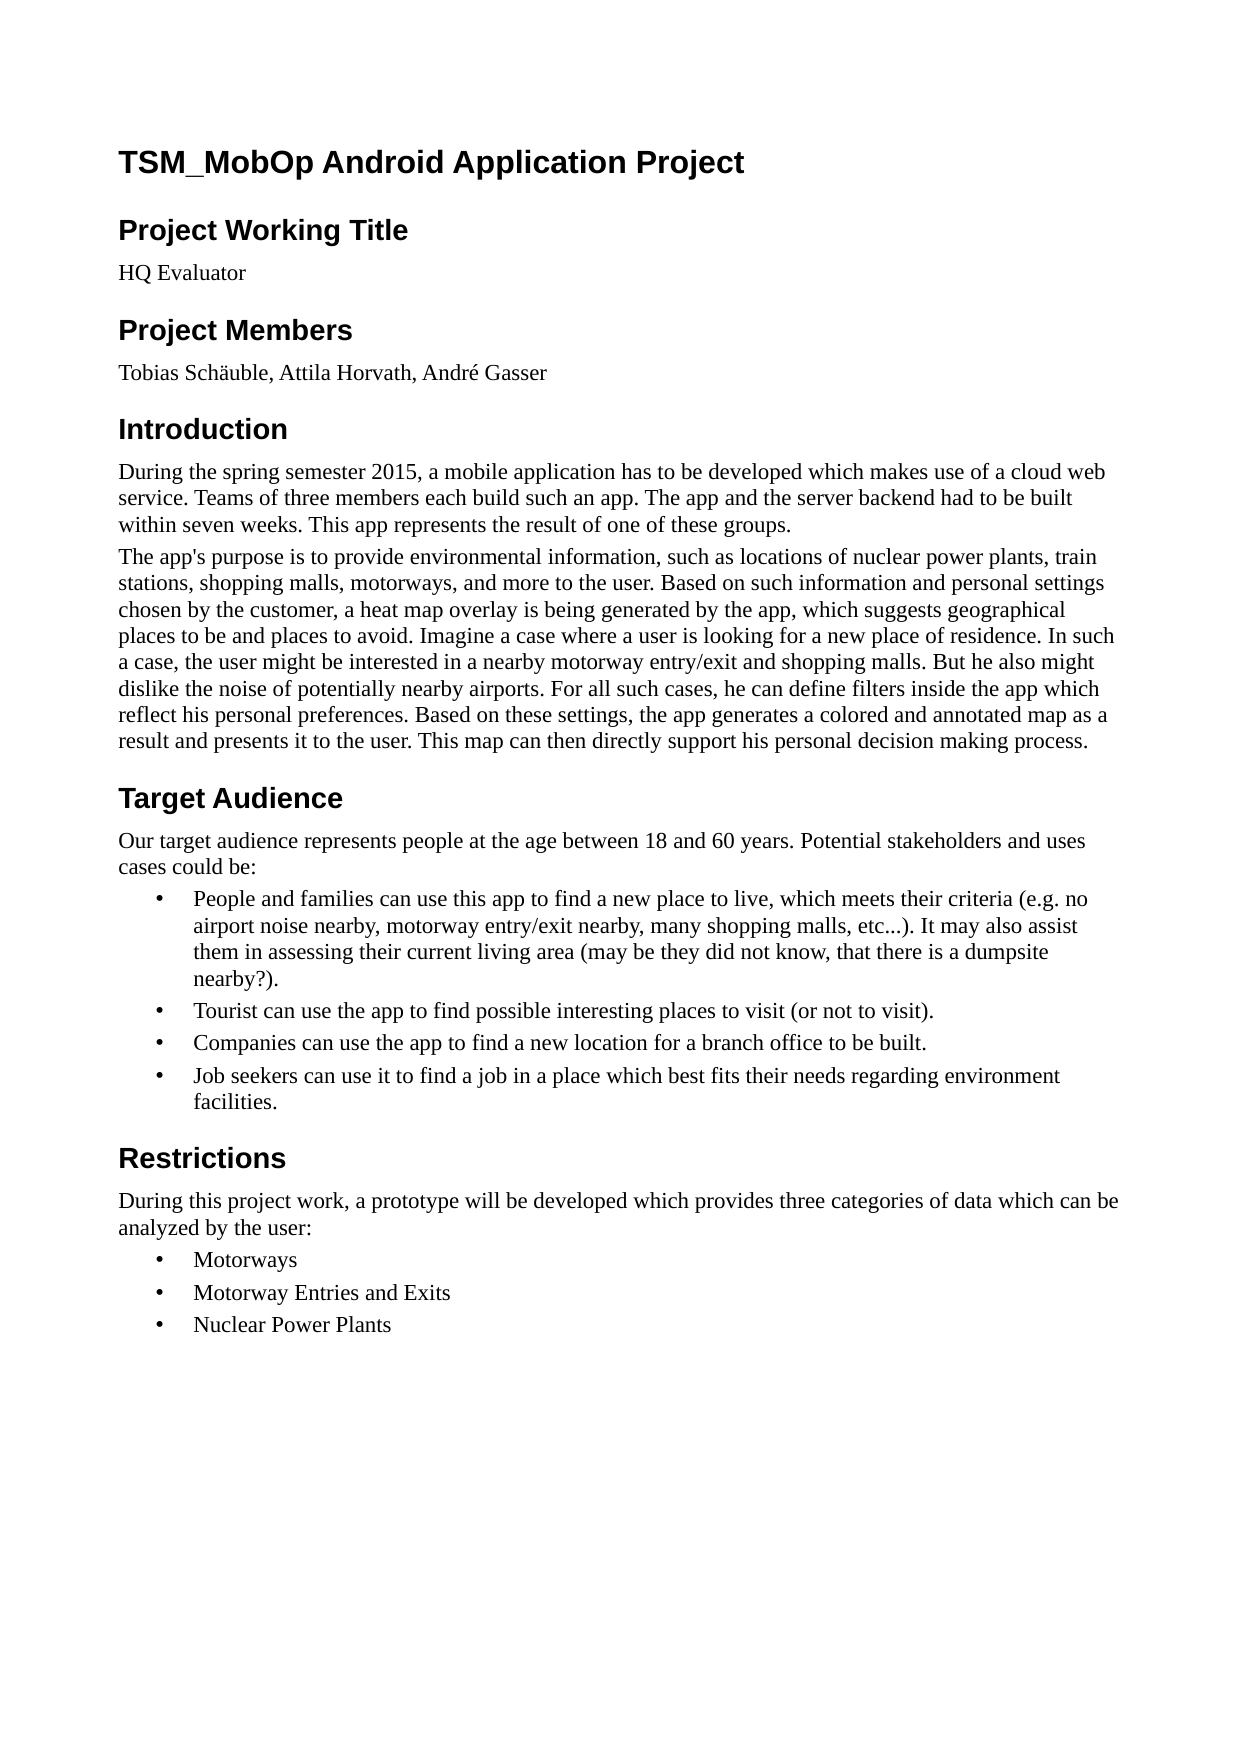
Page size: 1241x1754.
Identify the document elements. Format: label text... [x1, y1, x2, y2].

list Job seekers can use it to find a job in a place which best fits their needs regarding environment facilities. [156, 1062, 1122, 1114]
list Motorway Entries and Exits [156, 1278, 1122, 1305]
list Companies can use the app to find a new location for a branch office to be built. [156, 1029, 1122, 1056]
subtitle Target Audience [118, 781, 1122, 814]
text HQ Evaluator [118, 259, 1122, 286]
list Tourist can use the app to find possible interesting places to visit (or not to visit). [156, 997, 1122, 1023]
text Our target audience represents people at the age between 18 and 60 years. Potential stakeholders and uses cases could be: [118, 827, 1122, 879]
text Tobias Schäuble, Attila Horvath, André Gasser [118, 359, 1122, 385]
subtitle Restrictions [118, 1141, 1122, 1175]
text During this project work, a prototype will be developed which provides three categories of data which can be analyzed by the user: [118, 1187, 1122, 1240]
text The app's purpose is to provide environmental information, such as locations of nuclear power plants, train stations, shopping malls, motorways, and more to the user. Based on such information and personal settings chosen by the customer, a heat map overlay is being generated by the app, which suggests geographical places to be and places to avoid. Imagine a case where a user is looking for a new place of residence. In such a case, the user might be interested in a nearby motorway entry/exit and shopping malls. But he also might dislike the noise of potentially nearby airports. For all such cases, he can define filters inside the app which reflect his personal preferences. Based on these settings, the app generates a colored and annotated map as a result and presents it to the user. This map can then directly support his personal decision making process. [118, 543, 1122, 754]
subtitle TSM_MobOp Android Application Project [118, 143, 1122, 180]
list Nuclear Power Plants [156, 1311, 1122, 1337]
subtitle Project Members [118, 313, 1122, 346]
list People and families can use this app to find a new place to live, which meets their criteria (e.g. no airport noise nearby, motorway entry/exit nearby, many shopping malls, etc...). It may also assist them in assessing their current living area (may be they did not know, that there is a dumpsite nearby?). [156, 886, 1122, 991]
subtitle Introduction [118, 412, 1122, 445]
subtitle Project Working Title [118, 213, 1122, 247]
list Motorways [156, 1246, 1122, 1272]
text During the spring semester 2015, a mobile application has to be developed which makes use of a cloud web service. Teams of three members each build such an app. The app and the server backend had to be built within seven weeks. This app represents the result of one of these groups. [118, 458, 1122, 537]
